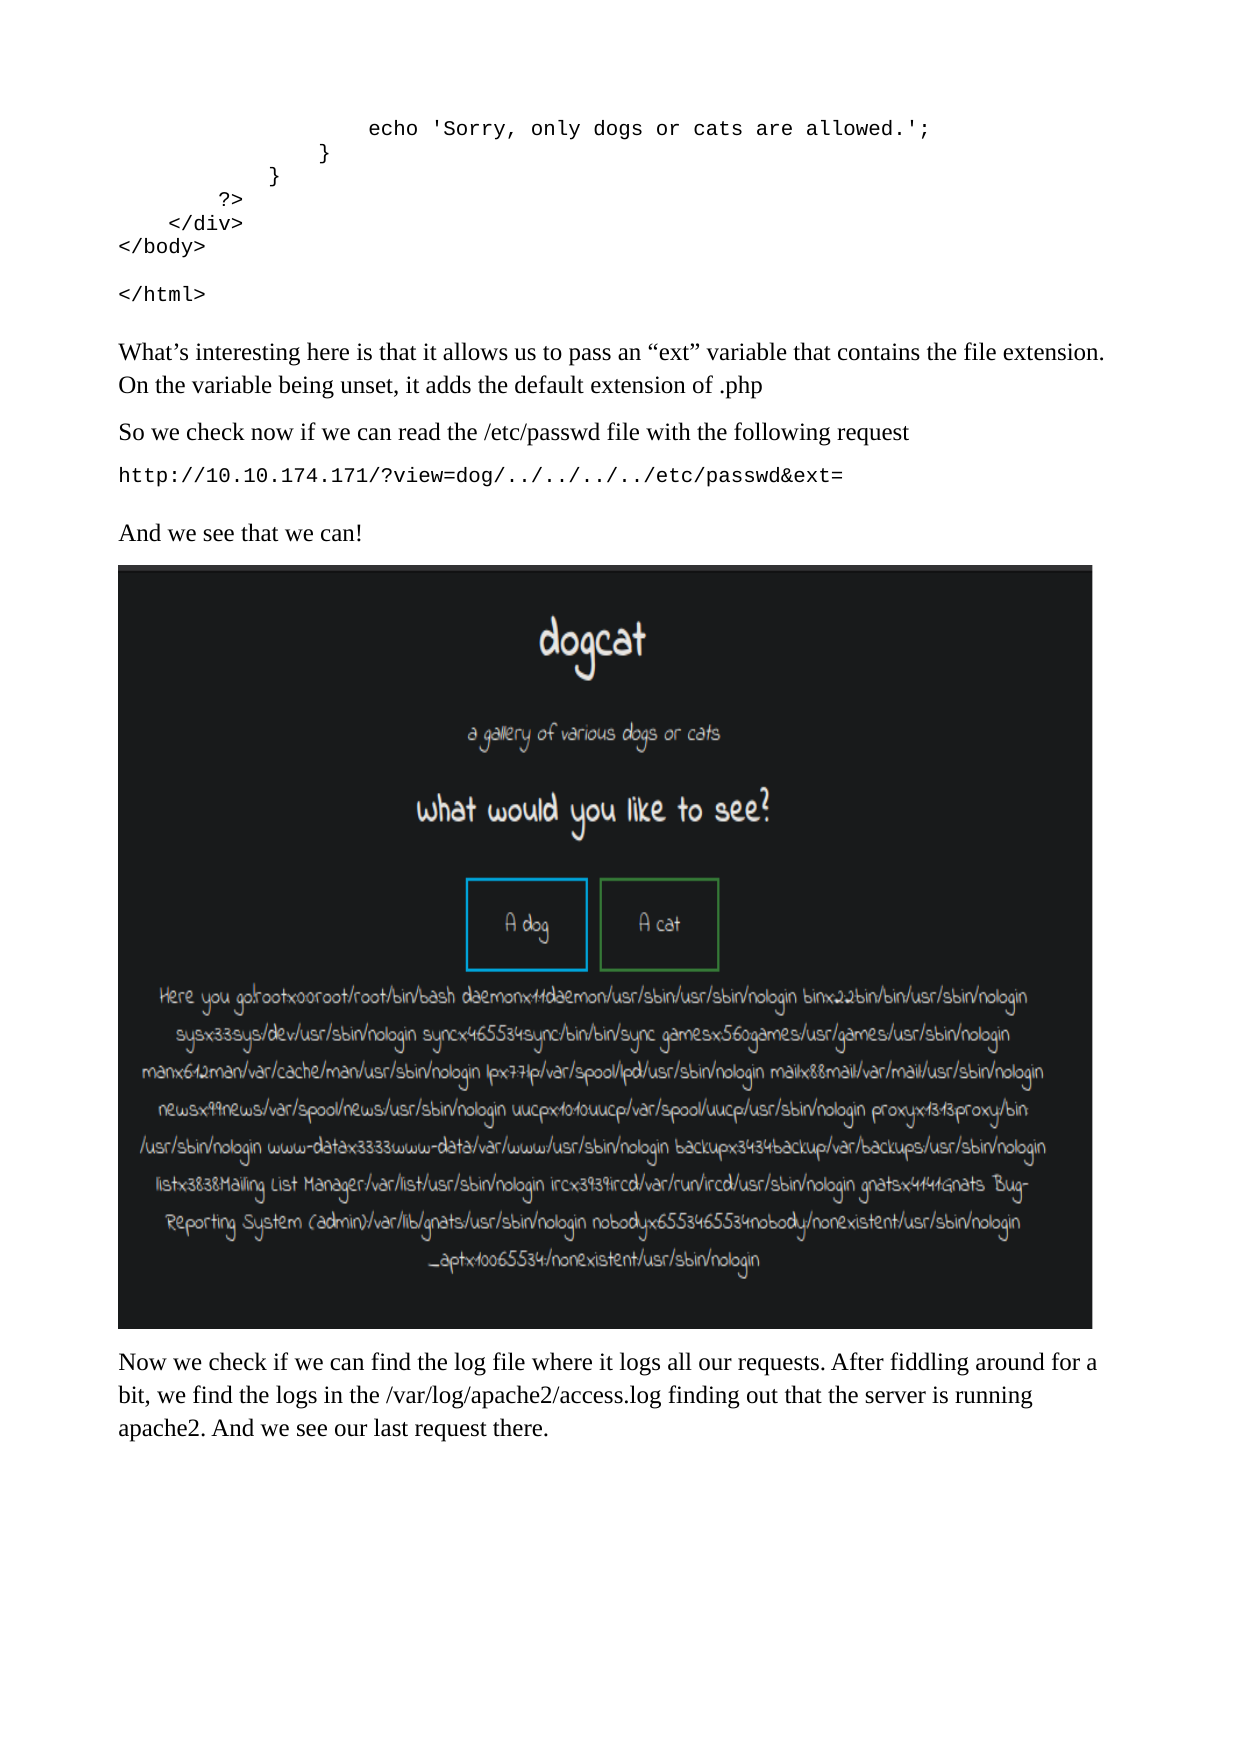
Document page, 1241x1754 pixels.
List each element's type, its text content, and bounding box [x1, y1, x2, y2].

text </body> [118, 236, 1122, 260]
text } [118, 142, 1122, 165]
text </div> [118, 213, 1122, 236]
text So we check now if we can read the /etc/passwd file with the following request [118, 417, 1122, 446]
text Now we check if we can find the log file where it logs all our requests. After fiddling around for a bit, we find the logs in the /var/log/apache2/access.log finding out that the server is running apache2. And we see our last request there. [118, 1347, 1122, 1442]
text </html> [118, 284, 1122, 307]
text And we see that we can! [118, 518, 1122, 547]
text echo 'Sorry, only dogs or cats are allowed.'; [118, 118, 1122, 142]
text ?> [118, 189, 1122, 213]
text What’s interesting here is that it allows us to pass an “ext” variable that contains the file extension. On the variable being unset, it adds the default extension of .php [118, 337, 1122, 398]
picture [118, 565, 1093, 1329]
text } [118, 165, 1122, 189]
text http://10.10.174.171/?view=dog/../../../../etc/passwd&ext= [118, 465, 1122, 489]
